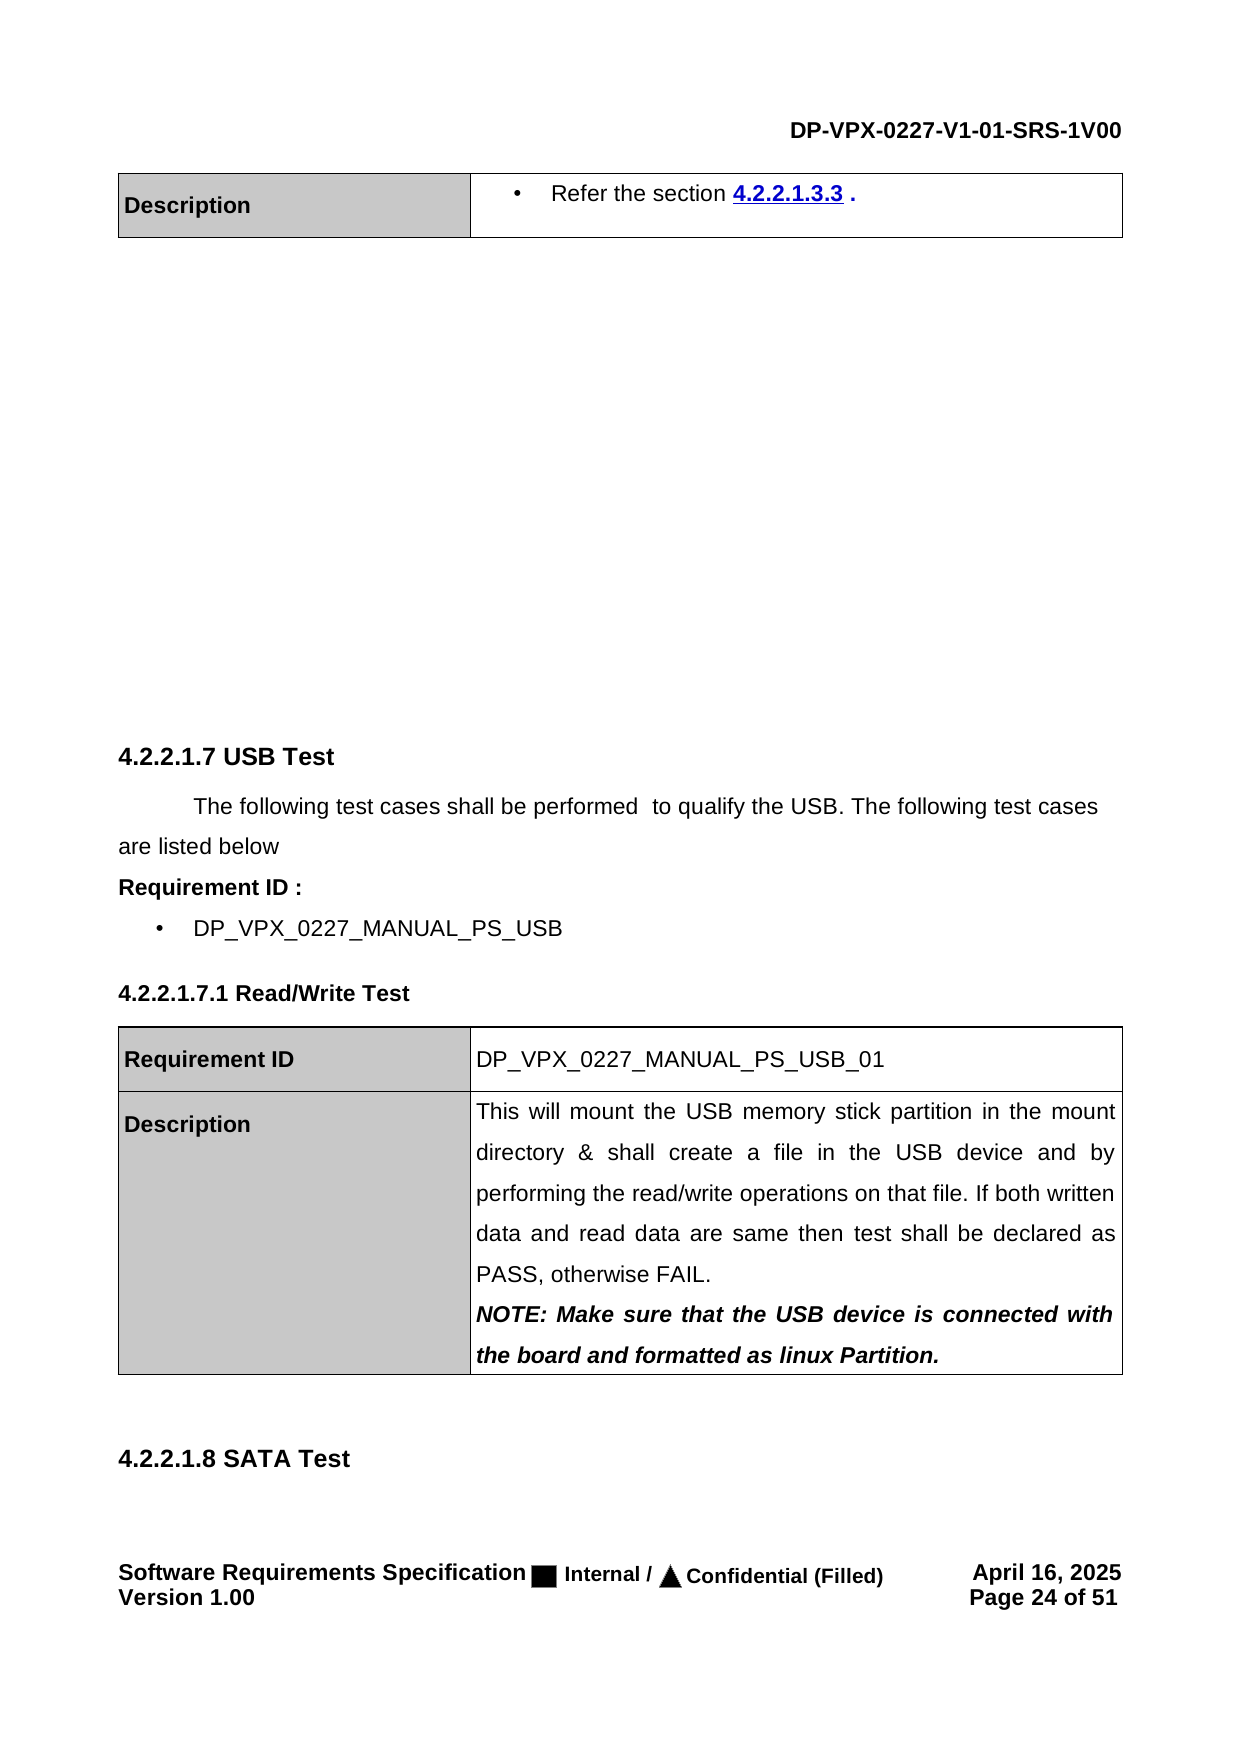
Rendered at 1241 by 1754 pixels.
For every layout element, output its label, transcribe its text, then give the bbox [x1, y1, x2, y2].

table_header Requirement ID [119, 1028, 470, 1091]
table_header DP_VPX_0227_MANUAL_PS_USB_01 [471, 1028, 1122, 1091]
table_cell This will mount the USB memory stick partition in the mount directory & shall create a file in the USB device and by performing the read/write operations on that file. If both written data and read data are same then test shall be declared as PASS, otherwise FAIL. NOTE: Make sure that the USB device is connected with the board and formatted as linux Partition. [471, 1092, 1122, 1374]
table_cell Refer the section 4.2.2.1.3.3 . [471, 174, 1122, 237]
text Requirement ID : [118, 873, 1122, 900]
list DP_VPX_0227_MANUAL_PS_USB [156, 914, 1122, 941]
table_cell Description [119, 1092, 470, 1374]
subtitle SATA Test [118, 1444, 1122, 1473]
text The following test cases shall be performed to qualify the USB. The following test cases are listed below [118, 792, 1122, 860]
subtitle Read/Write Test [118, 979, 1122, 1007]
table_cell Description [119, 174, 470, 237]
subtitle USB Test [118, 742, 1122, 771]
